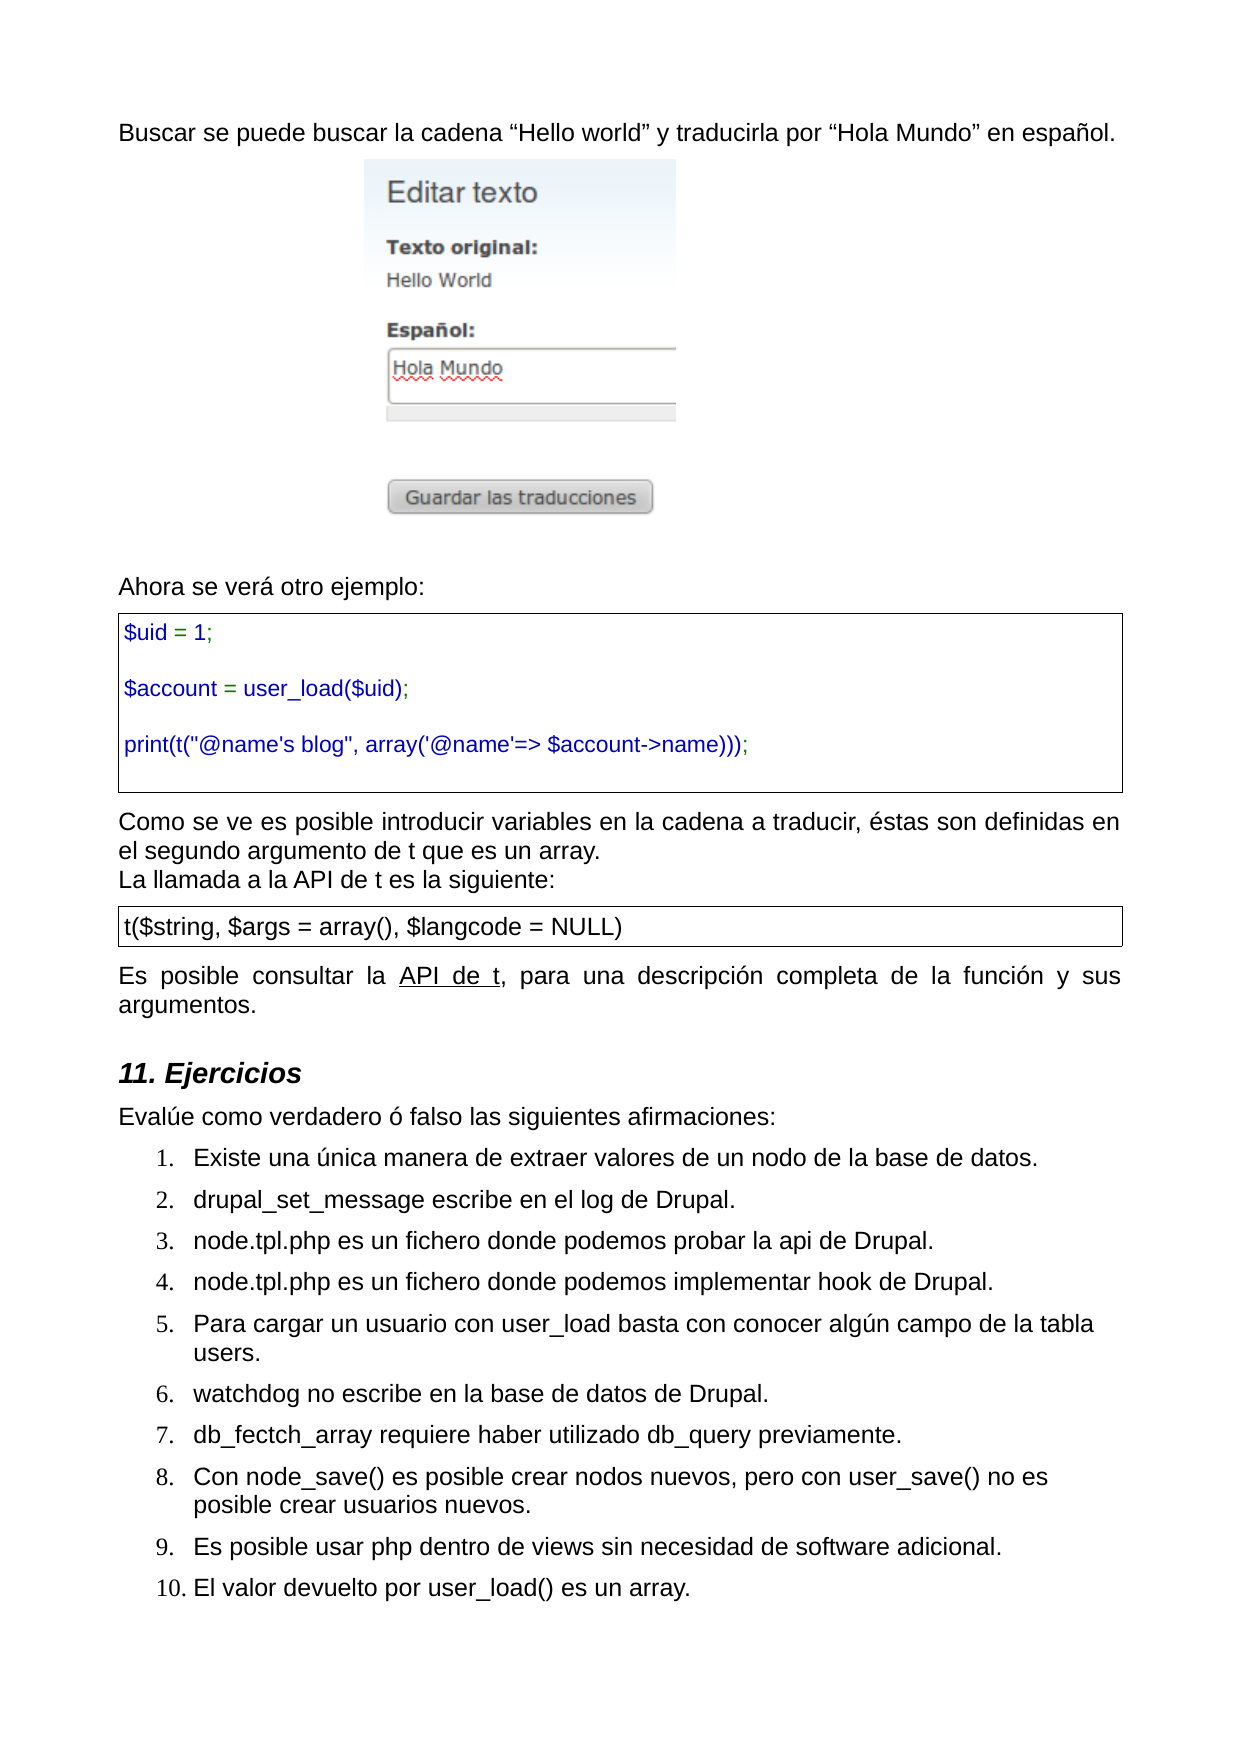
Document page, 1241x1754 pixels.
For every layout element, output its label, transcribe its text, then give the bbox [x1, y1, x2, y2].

list node.tpl.php es un fichero donde podemos probar la api de Drupal. [156, 1226, 1122, 1255]
list db_fectch_array requiere haber utilizado db_query previamente. [156, 1420, 1122, 1449]
picture [363, 159, 677, 536]
text Buscar se puede buscar la cadena “Hello world” y traducirla por “Hola Mundo” en español. [118, 118, 1122, 147]
list watchdog no escribe en la base de datos de Drupal. [156, 1379, 1122, 1408]
list drupal_set_message escribe en el log de Drupal. [156, 1185, 1122, 1213]
list El valor devuelto por user_load() es un array. [156, 1573, 1122, 1602]
text Ahora se verá otro ejemplo: [118, 572, 1122, 601]
text Evalúe como verdadero ó falso las siguientes afirmaciones: [118, 1102, 1122, 1131]
list node.tpl.php es un fichero donde podemos implementar hook de Drupal. [156, 1267, 1122, 1296]
list Para cargar un usuario con user_load basta con conocer algún campo de la tabla users. [156, 1309, 1122, 1366]
text Como se ve es posible introducir variables en la cadena a traducir, éstas son definidas en el segundo argumento de t que es un array. [118, 807, 1122, 864]
list Con node_save() es posible crear nodos nuevos, pero con user_save() no es posible crear usuarios nuevos. [156, 1462, 1122, 1519]
subtitle 11. Ejercicios [118, 1056, 1122, 1089]
table_header $uid = 1; $account = user_load($uid); print(t("@name's blog", array('@name'=> $account->name))); [119, 614, 1122, 792]
text Es posible consultar la API de t, para una descripción completa de la función y sus argumentos. [118, 961, 1122, 1018]
list Es posible usar php dentro de views sin necesidad de software adicional. [156, 1532, 1122, 1561]
table_header t($string, $args = array(), $langcode = NULL) [119, 907, 1122, 946]
list Existe una única manera de extraer valores de un nodo de la base de datos. [156, 1143, 1122, 1172]
text La llamada a la API de t es la siguiente: [118, 864, 1122, 893]
